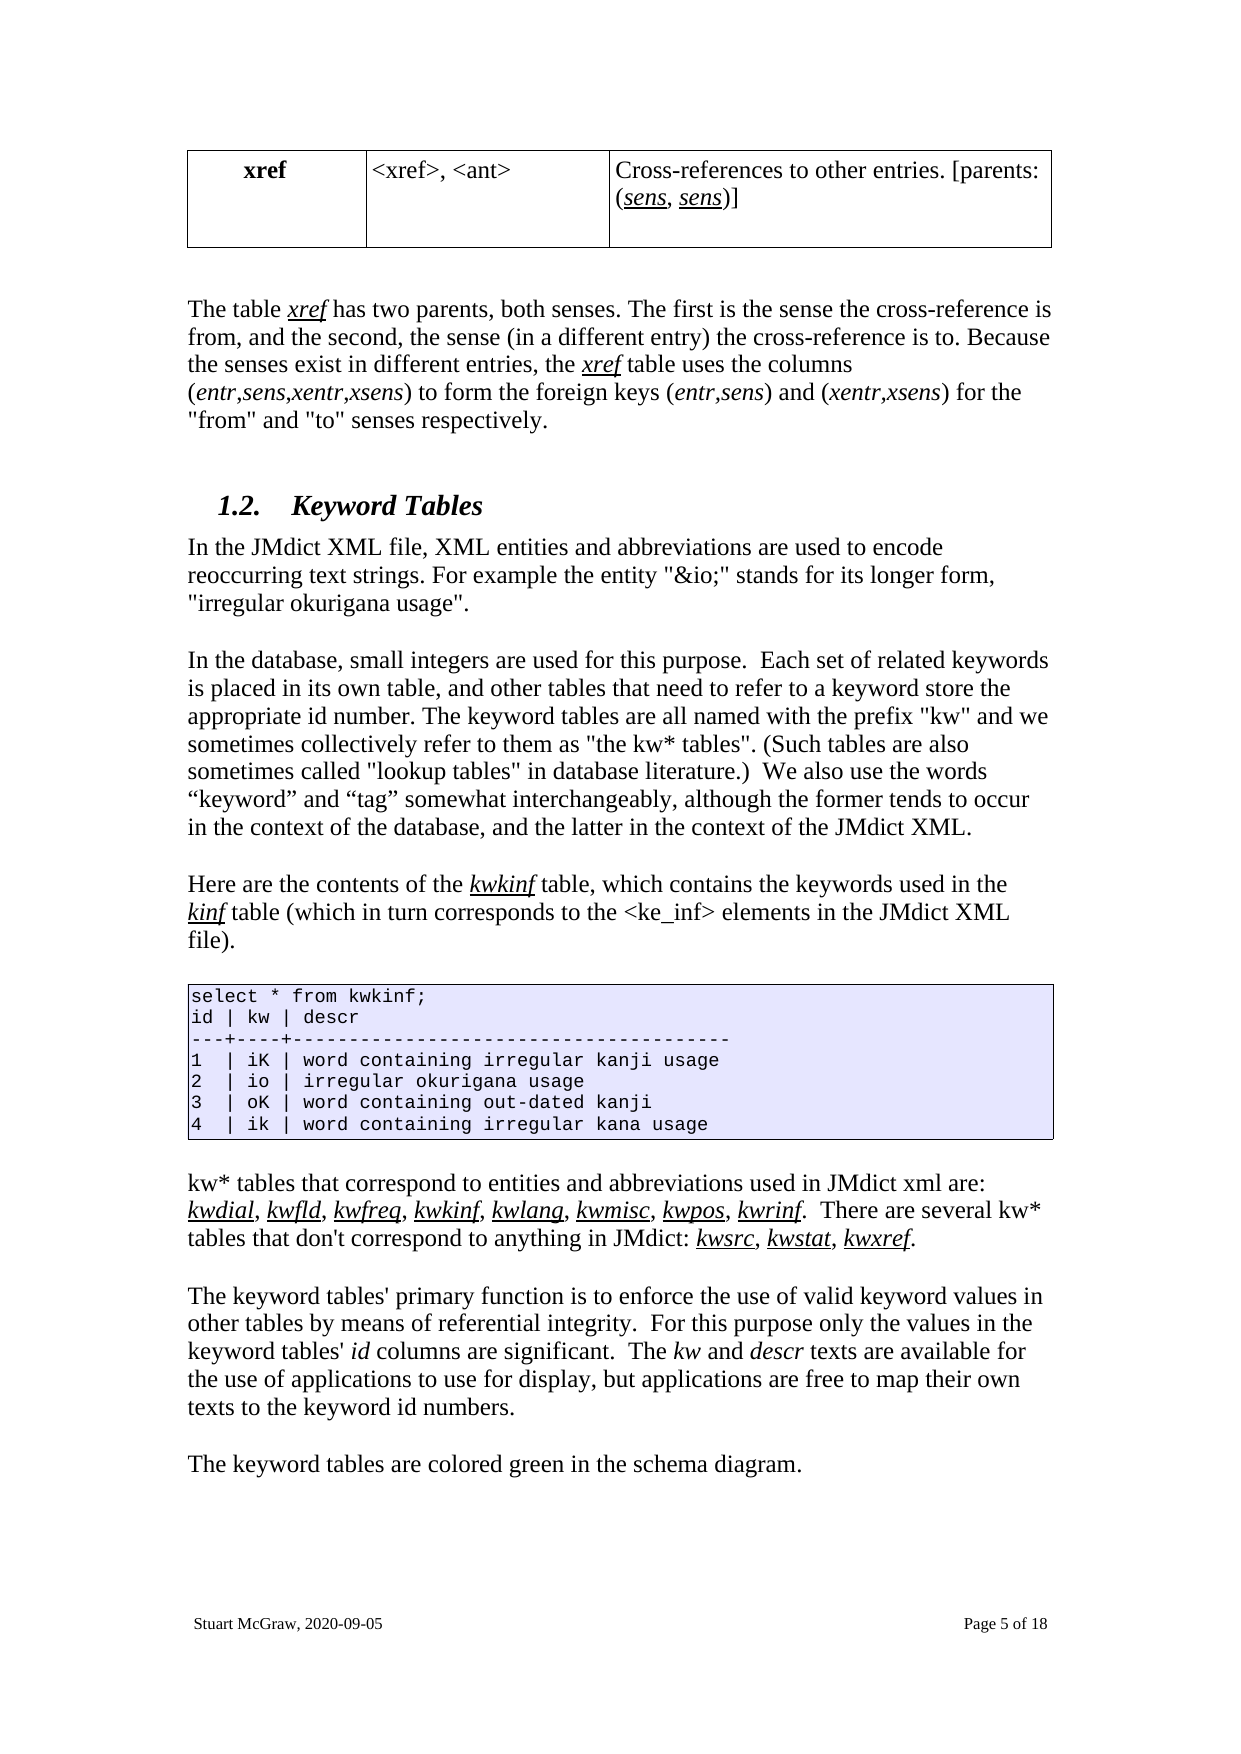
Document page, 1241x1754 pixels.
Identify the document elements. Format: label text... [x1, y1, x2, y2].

text In the JMdict XML file, XML entities and abbreviations are used to encode reoccurring text strings. For example the entity "&io;" stands for its longer form, "irregular okurigana usage". [187, 533, 1053, 617]
text select * from kwkinf; id | kw | descr ---+----+--------------------------------------- 1 | iK | word containing irregular kanji usage 2 | io | irregular okurigana usage 3 | oK | word containing out-dated kanji 4 | ik | word containing irregular kana usage [189, 985, 1053, 1139]
table_cell <xref>, <ant> [367, 151, 609, 247]
text kw* tables that correspond to entities and abbreviations used in JMdict xml are: kwdial, kwfld, kwfreq, kwkinf, kwlang, kwmisc, kwpos, kwrinf. There are several kw* tables that don't correspond to anything in JMdict: kwsrc, kwstat, kwxref. [187, 1169, 1053, 1252]
subtitle Keyword Tables [187, 489, 1053, 522]
text The table xref has two parents, both senses. The first is the sense the cross-reference is from, and the second, the sense (in a different entry) the cross-reference is to. Because the senses exist in different entries, the xref table uses the columns (entr,sens,xentr,xsens) to form the foreign keys (entr,sens) and (xentr,xsens) for the "from" and "to" senses respectively. [187, 295, 1053, 434]
table_cell Cross-references to other entries. [parents: (sens, sens)] [610, 151, 1051, 247]
text Here are the contents of the kwkinf table, which contains the keywords used in the kinf table (which in turn corresponds to the <ke_inf> elements in the JMdict XML file). [187, 871, 1053, 954]
text The keyword tables' primary function is to enforce the use of valid keyword values in other tables by means of referential integrity. For this purpose only the values in the keyword tables' id columns are significant. The kw and descr texts are available for the use of applications to use for display, but applications are free to map their own texts to the keyword id numbers. [187, 1282, 1053, 1420]
text The keyword tables are colored green in the schema diagram. [187, 1450, 1053, 1478]
table_cell xref [188, 151, 366, 247]
text In the database, small integers are used for this purpose. Each set of related keywords is placed in its own table, and other tables that need to refer to a keyword store the appropriate id number. The keyword tables are all named with the prefix "kw" and we sometimes collectively refer to them as "the kw* tables". (Such tables are also sometimes called "lookup tables" in database literature.) We also use the words “keyword” and “tag” somewhat interchangeably, although the former tends to occur in the context of the database, and the latter in the context of the JMdict XML. [187, 647, 1053, 841]
